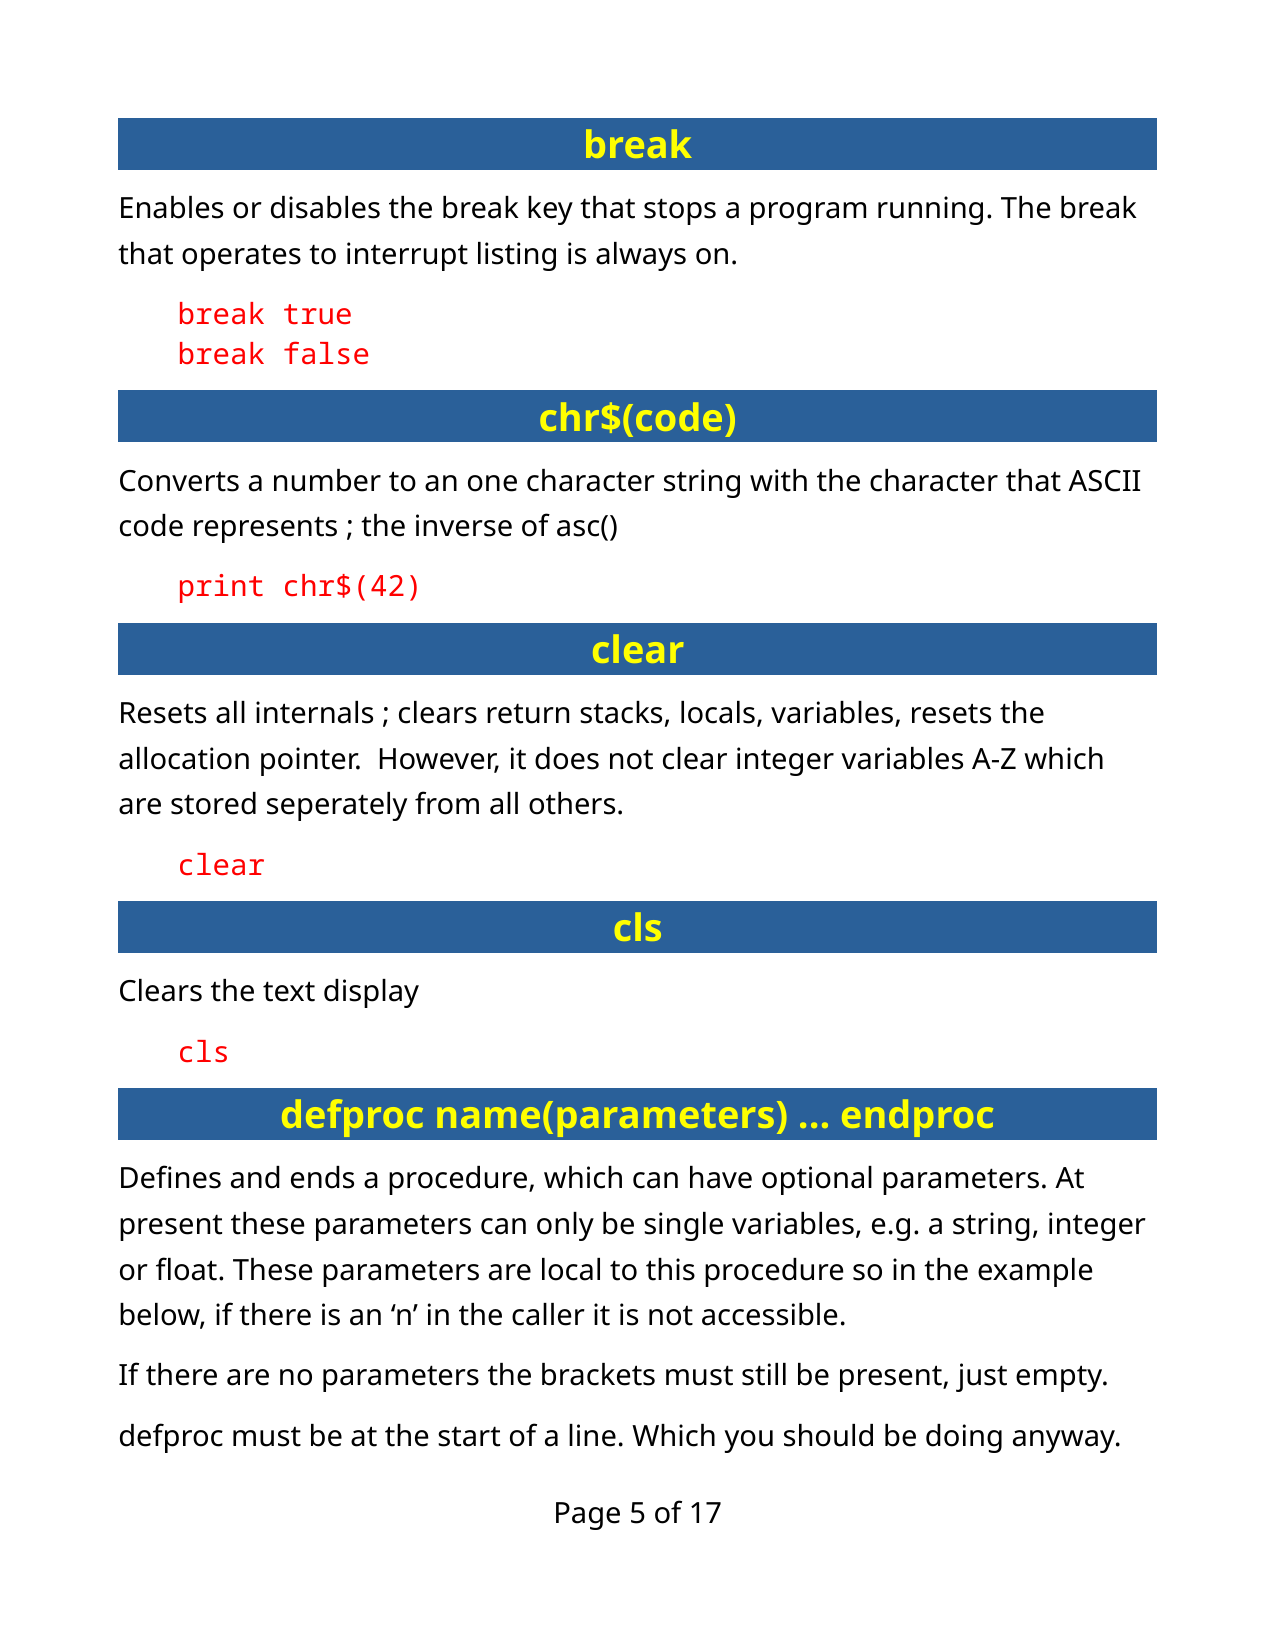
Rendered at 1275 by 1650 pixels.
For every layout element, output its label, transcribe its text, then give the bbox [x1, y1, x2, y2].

text Clears the text display [118, 971, 1157, 1010]
text Enables or disables the break key that stops a program running. The break that operates to interrupt listing is always on. [118, 187, 1157, 273]
subtitle clear [118, 623, 1157, 675]
text If there are no parameters the brackets must still be present, just empty. [118, 1355, 1157, 1394]
text Defines and ends a procedure, which can have optional parameters. At present these parameters can only be single variables, e.g. a string, integer or float. These parameters are local to this procedure so in the example below, if there is an ‘n’ in the caller it is not accessible. [118, 1158, 1157, 1334]
subtitle cls [118, 901, 1157, 953]
text cls [177, 1031, 1157, 1071]
text defproc must be at the start of a line. Which you should be doing anyway. [118, 1415, 1157, 1454]
subtitle break [118, 118, 1157, 170]
text break false [177, 333, 1157, 373]
text break true [177, 293, 1157, 333]
text Resets all internals ; clears return stacks, locals, variables, resets the allocation pointer. However, it does not clear integer variables A-Z which are stored seperately from all others. [118, 692, 1157, 823]
text print chr$(42) [177, 566, 1157, 605]
text Converts a number to an one character string with the character that ASCII code represents ; the inverse of asc() [118, 460, 1157, 545]
subtitle defproc name(parameters) ... endproc [118, 1088, 1157, 1140]
subtitle chr$(code) [118, 390, 1157, 442]
text clear [177, 844, 1157, 883]
